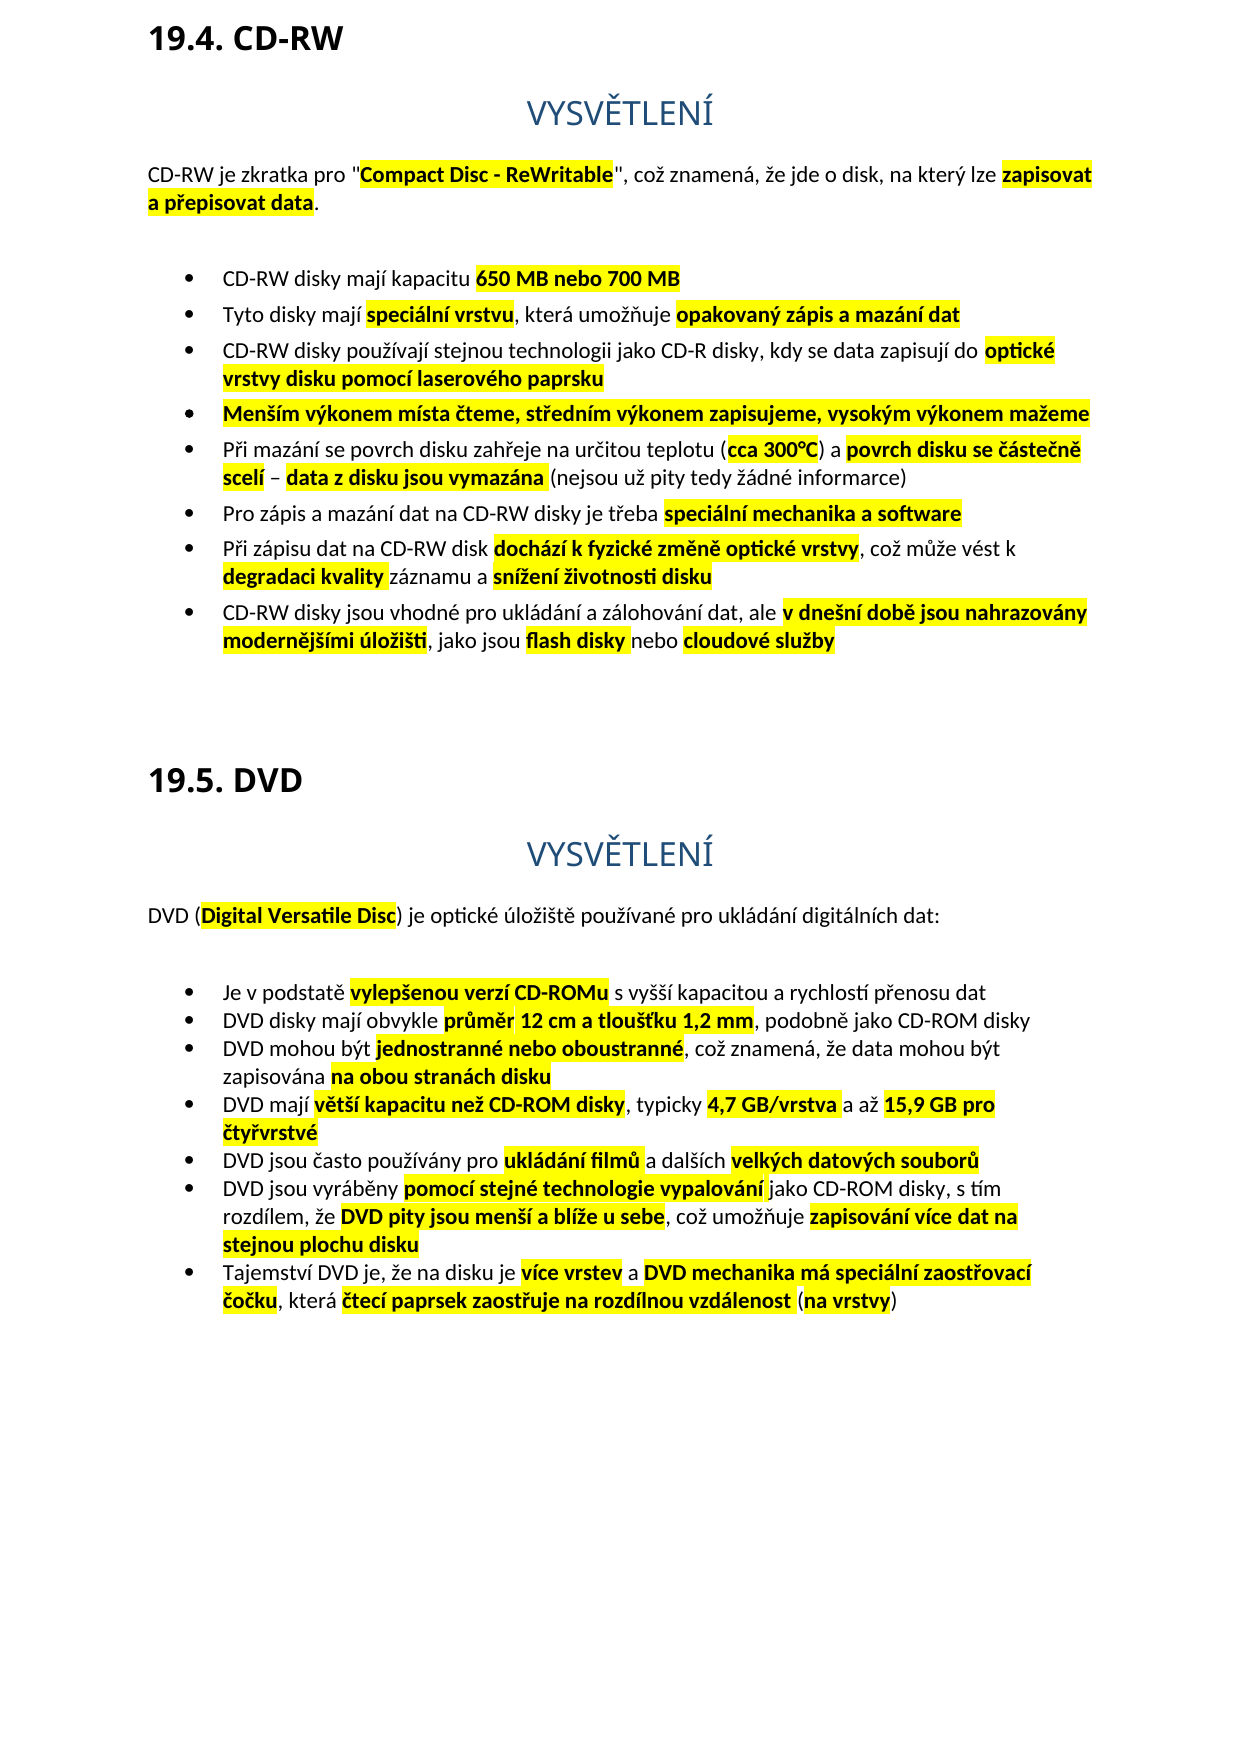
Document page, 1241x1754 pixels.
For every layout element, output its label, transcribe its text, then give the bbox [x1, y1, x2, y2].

subtitle 19.4. CD-RW [148, 15, 1093, 60]
text CD-RW je zkratka pro "Compact Disc - ReWritable", což znamená, že jde o disk, na který lze zapisovat a přepisovat data. [148, 160, 1093, 216]
list Tyto disky mají speciální vrstvu, která umožňuje opakovaný zápis a mazání dat [185, 300, 1093, 328]
list DVD disky mají obvykle průměr 12 cm a tloušťku 1,2 mm, podobně jako CD-ROM disky [185, 1006, 1093, 1034]
list CD-RW disky používají stejnou technologii jako CD-R disky, kdy se data zapisují do optické vrstvy disku pomocí laserového paprsku [185, 336, 1093, 392]
list Pro zápis a mazání dat na CD-RW disky je třeba speciální mechanika a software [185, 499, 1093, 527]
list Menším výkonem místa čteme, středním výkonem zapisujeme, vysokým výkonem mažeme [185, 399, 1093, 427]
list CD-RW disky jsou vhodné pro ukládání a zálohování dat, ale v dnešní době jsou nahrazovány modernějšími úložišti, jako jsou flash disky nebo cloudové služby [185, 598, 1093, 654]
subtitle vysvětlení [148, 831, 1093, 877]
list DVD jsou vyráběny pomocí stejné technologie vypalování jako CD-ROM disky, s tím rozdílem, že DVD pity jsou menší a blíže u sebe, což umožňuje zapisování více dat na stejnou plochu disku [185, 1174, 1093, 1258]
list Je v podstatě vylepšenou verzí CD-ROMu s vyšší kapacitou a rychlostí přenosu dat [185, 978, 1093, 1006]
list CD-RW disky mají kapacitu 650 MB nebo 700 MB [185, 264, 1093, 292]
subtitle vysvětlení [148, 89, 1093, 135]
list Tajemství DVD je, že na disku je více vrstev a DVD mechanika má speciální zaostřovací čočku, která čtecí paprsek zaostřuje na rozdílnou vzdálenost (na vrstvy) [185, 1258, 1093, 1314]
list DVD mají větší kapacitu než CD-ROM disky, typicky 4,7 GB/vrstva a až 15,9 GB pro čtyřvrstvé [185, 1090, 1093, 1146]
list Při mazání se povrch disku zahřeje na určitou teplotu (cca 300°C) a povrch disku se částečně scelí – data z disku jsou vymazána (nejsou už pity tedy žádné informarce) [185, 435, 1093, 491]
list Při zápisu dat na CD-RW disk dochází k fyzické změně optické vrstvy, což může vést k degradaci kvality záznamu a snížení životnosti disku [185, 534, 1093, 590]
text DVD (Digital Versatile Disc) je optické úložiště používané pro ukládání digitálních dat: [148, 902, 1093, 929]
list DVD jsou často používány pro ukládání filmů a dalších velkých datových souborů [185, 1146, 1093, 1174]
subtitle 19.5. DVD [148, 757, 1093, 802]
list DVD mohou být jednostranné nebo oboustranné, což znamená, že data mohou být zapisována na obou stranách disku [185, 1034, 1093, 1090]
